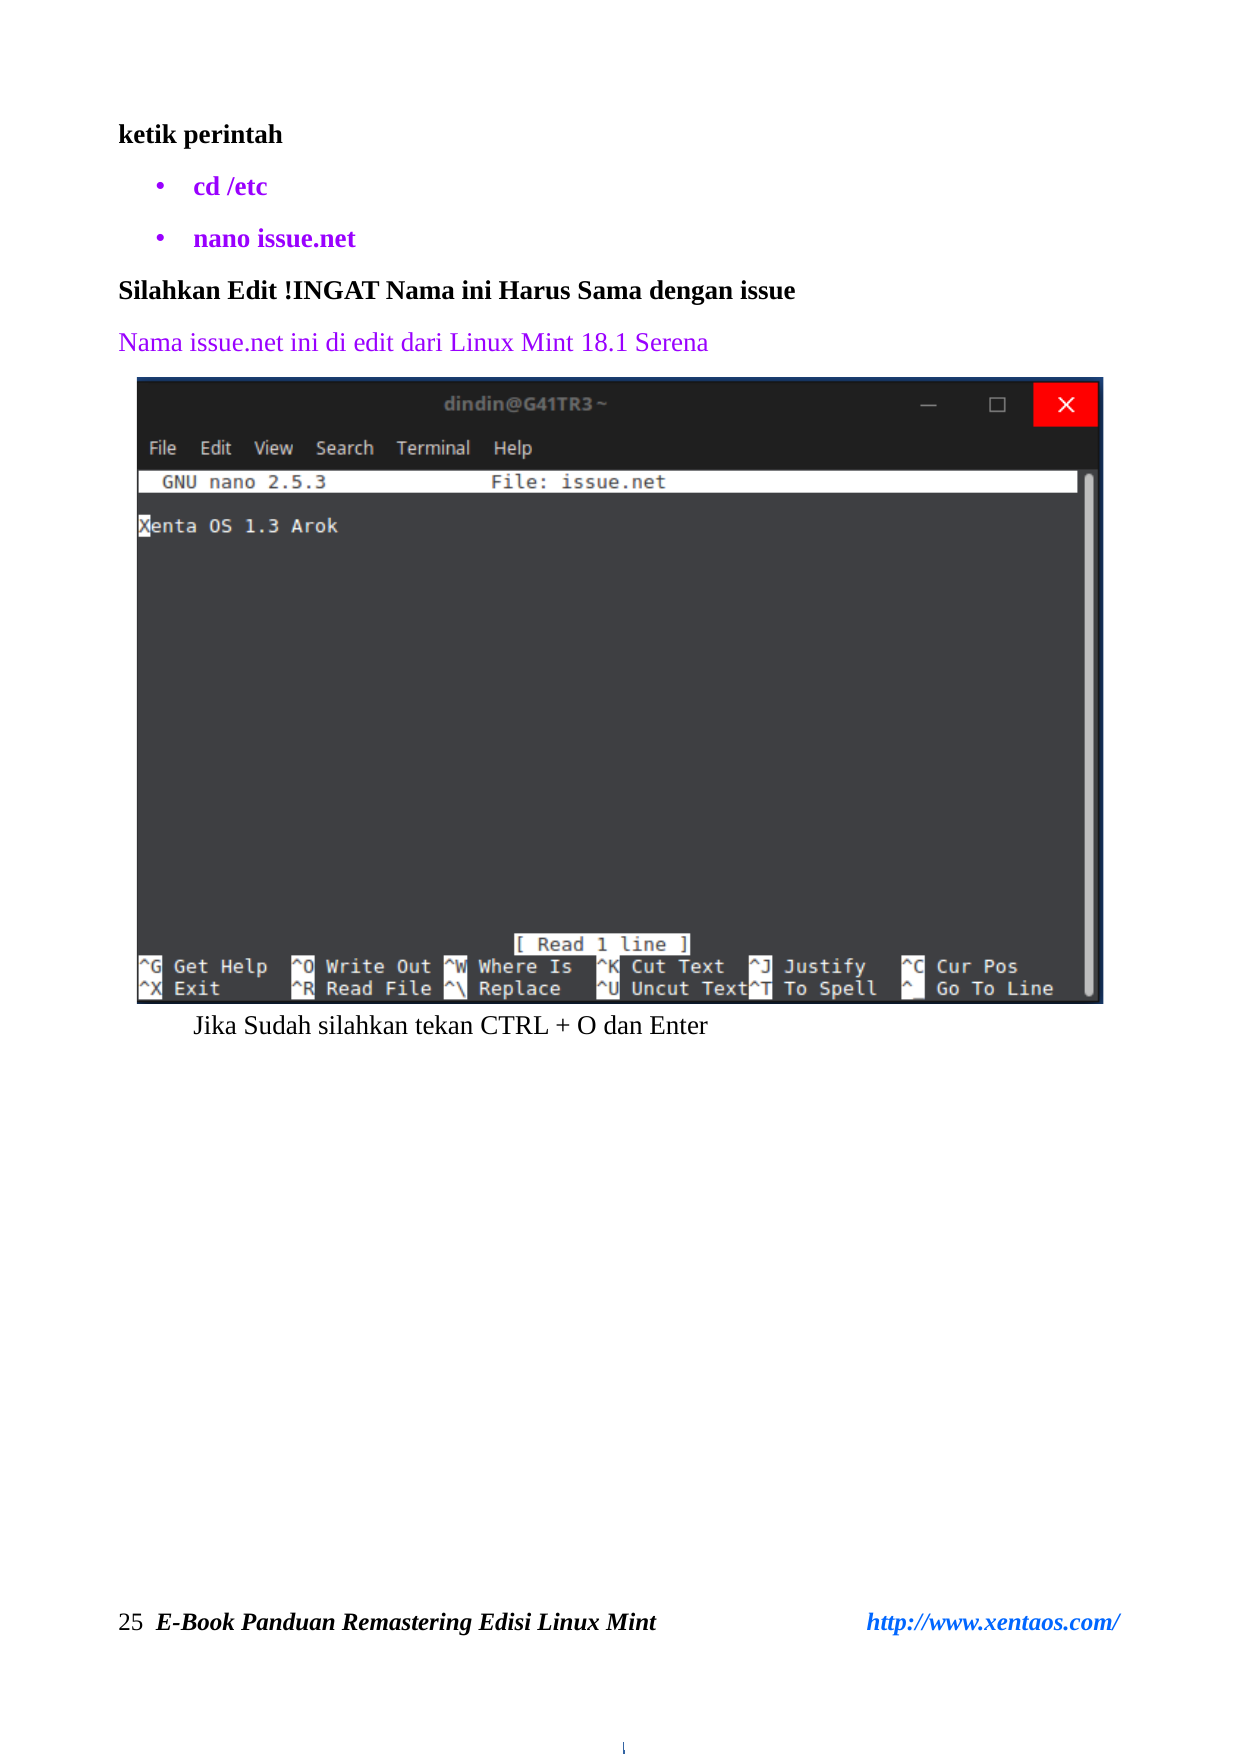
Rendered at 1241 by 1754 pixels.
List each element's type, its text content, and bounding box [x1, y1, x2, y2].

list Jika Sudah silahkan tekan CTRL + O dan Enter [156, 378, 1122, 1040]
text Silahkan Edit !INGAT Nama ini Harus Sama dengan issue [118, 274, 1122, 305]
text Nama issue.net ini di edit dari Linux Mint 18.1 Serena [118, 326, 1122, 357]
text ketik perintah [118, 118, 1122, 149]
list nano issue.net [156, 222, 1122, 253]
picture [136, 377, 1104, 1004]
list cd /etc [156, 170, 1122, 201]
